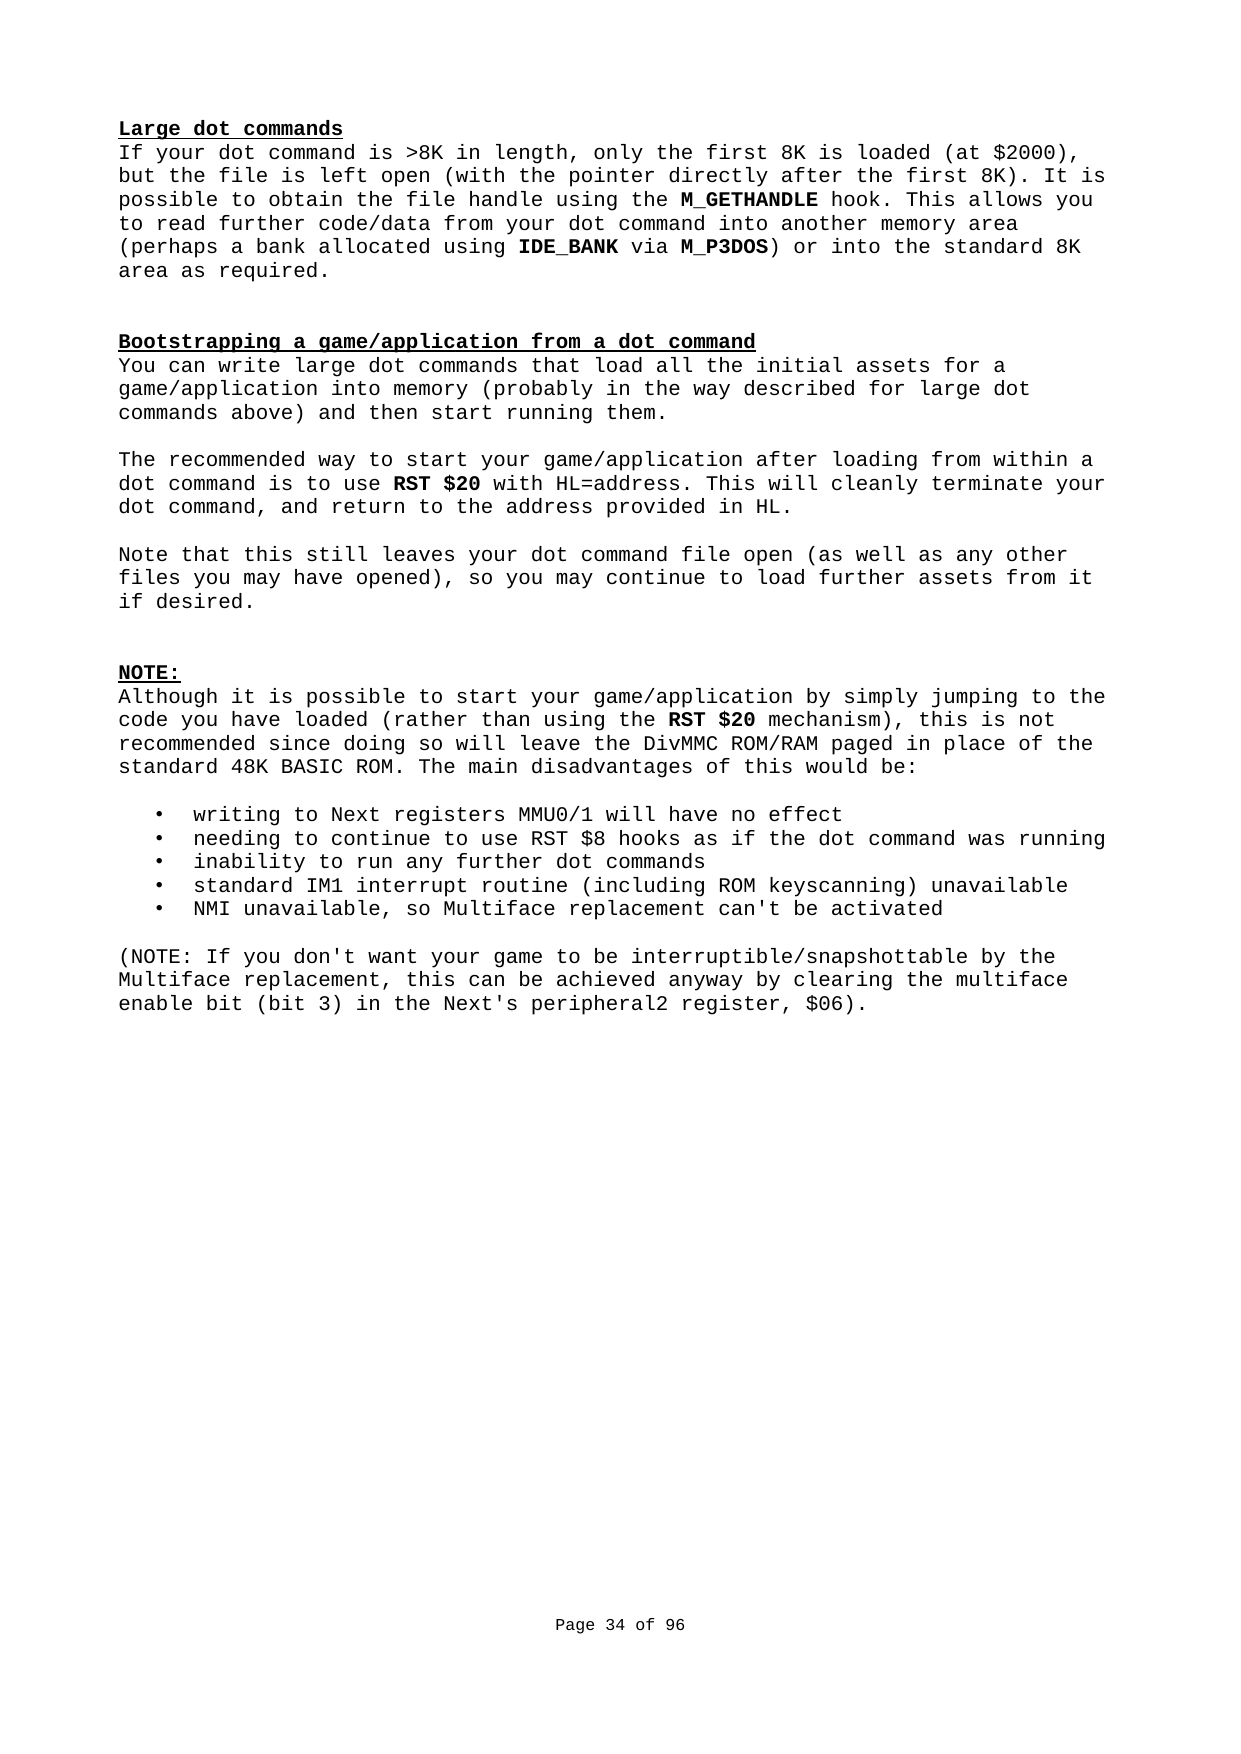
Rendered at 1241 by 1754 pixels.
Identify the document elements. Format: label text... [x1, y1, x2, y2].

text NOTE: [118, 662, 1122, 686]
text Bootstrapping a game/application from a dot command [118, 331, 1122, 354]
list NMI unavailable, so Multiface replacement can't be activated [156, 898, 1122, 922]
text Large dot commands [118, 118, 1122, 142]
text The recommended way to start your game/application after loading from within a dot command is to use RST $20 with HL=address. This will cleanly terminate your dot command, and return to the address provided in HL. [118, 449, 1122, 520]
list writing to Next registers MMU0/1 will have no effect [156, 804, 1122, 827]
text Note that this still leaves your dot command file open (as well as any other files you may have opened), so you may continue to load further assets from it if desired. [118, 544, 1122, 615]
text You can write large dot commands that load all the initial assets for a game/application into memory (probably in the way described for large dot commands above) and then start running them. [118, 354, 1122, 426]
text (NOTE: If you don't want your game to be interruptible/snapshottable by the Multiface replacement, this can be achieved anyway by clearing the multiface enable bit (bit 3) in the Next's peripheral2 register, $06). [118, 946, 1122, 1017]
list inability to run any further dot commands [156, 851, 1122, 875]
list needing to continue to use RST $8 hooks as if the dot command was running [156, 827, 1122, 851]
list standard IM1 interrupt routine (including ROM keyscanning) unavailable [156, 875, 1122, 898]
text Although it is possible to start your game/application by simply jumping to the code you have loaded (rather than using the RST $20 mechanism), this is not recommended since doing so will leave the DivMMC ROM/RAM paged in place of the standard 48K BASIC ROM. The main disadvantages of this would be: [118, 686, 1122, 780]
text If your dot command is >8K in length, only the first 8K is loaded (at $2000), but the file is left open (with the pointer directly after the first 8K). It is possible to obtain the file handle using the M_GETHANDLE hook. This allows you to read further code/data from your dot command into another memory area (perhaps a bank allocated using IDE_BANK via M_P3DOS) or into the standard 8K area as required. [118, 142, 1122, 284]
